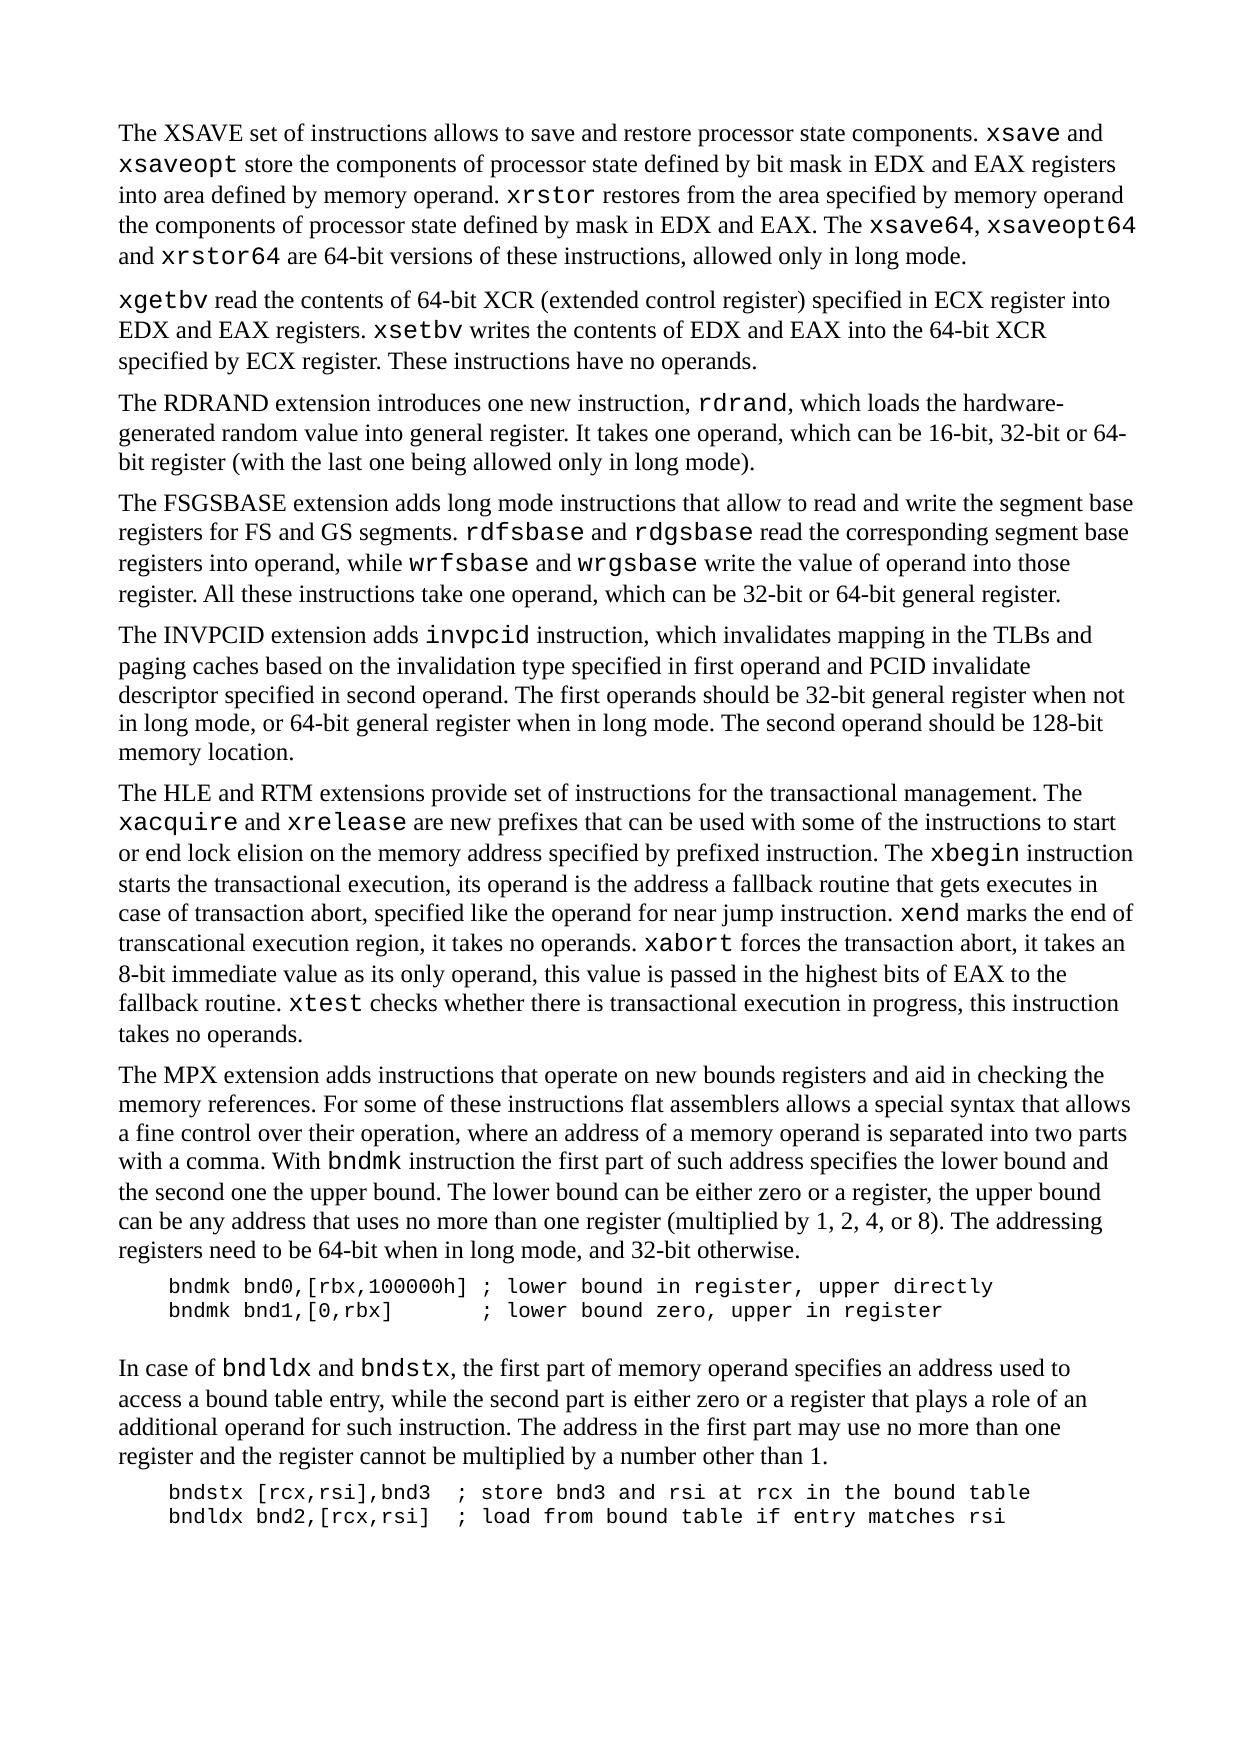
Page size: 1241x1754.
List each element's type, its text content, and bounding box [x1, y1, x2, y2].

text The FSGSBASE extension adds long mode instructions that allow to read and write the segment base registers for FS and GS segments. rdfsbase and rdgsbase read the corresponding segment base registers into operand, while wrfsbase and wrgsbase write the value of operand into those register. All these instructions take one operand, which can be 32-bit or 64-bit general register. [118, 488, 1137, 608]
text The HLE and RTM extensions provide set of instructions for the transactional management. The xacquire and xrelease are new prefixes that can be used with some of the instructions to start or end lock elision on the memory address specified by prefixed instruction. The xbegin instruction starts the transactional execution, its operand is the address a fallback routine that gets executes in case of transaction abort, specified like the operand for near jump instruction. xend marks the end of transcational execution region, it takes no operands. xabort forces the transaction abort, it takes an 8-bit immediate value as its only operand, this value is passed in the highest bits of EAX to the fallback routine. xtest checks whether there is transactional execution in progress, this instruction takes no operands. [118, 778, 1137, 1048]
text bndldx bnd2,[rcx,rsi] ; load from bound table if entry matches rsi [118, 1506, 1137, 1530]
text bndmk bnd1,[0,rbx] ; lower bound zero, upper in register [118, 1300, 1137, 1323]
text The INVPCID extension adds invpcid instruction, which invalidates mapping in the TLBs and paging caches based on the invalidation type specified in first operand and PCID invalidate descriptor specified in second operand. The first operands should be 32-bit general register when not in long mode, or 64-bit general register when in long mode. The second operand should be 128-bit memory location. [118, 620, 1137, 766]
text The XSAVE set of instructions allows to save and restore processor state components. xsave and xsaveopt store the components of processor state defined by bit mask in EDX and EAX registers into area defined by memory operand. xrstor restores from the area specified by memory operand the components of processor state defined by mask in EDX and EAX. The xsave64, xsaveopt64 and xrstor64 are 64-bit versions of these instructions, allowed only in long mode. [118, 118, 1137, 272]
text bndmk bnd0,[rbx,100000h] ; lower bound in register, upper directly [118, 1276, 1137, 1300]
text The RDRAND extension introduces one new instruction, rdrand, which loads the hardware-generated random value into general register. It takes one operand, which can be 16-bit, 32-bit or 64-bit register (with the last one being allowed only in long mode). [118, 388, 1137, 476]
text bndstx [rcx,rsi],bnd3 ; store bnd3 and rsi at rcx in the bound table [118, 1482, 1137, 1506]
text The MPX extension adds instructions that operate on new bounds registers and aid in checking the memory references. For some of these instructions flat assemblers allows a special syntax that allows a fine control over their operation, where an address of a memory operand is separated into two parts with a comma. With bndmk instruction the first part of such address specifies the lower bound and the second one the upper bound. The lower bound can be either zero or a register, the upper bound can be any address that uses no more than one register (multiplied by 1, 2, 4, or 8). The addressing registers need to be 64-bit when in long mode, and 32-bit otherwise. [118, 1060, 1137, 1263]
text In case of bndldx and bndstx, the first part of memory operand specifies an address used to access a bound table entry, while the second part is either zero or a register that plays a role of an additional operand for such instruction. The address in the first part may use no more than one register and the register cannot be multiplied by a number other than 1. [118, 1353, 1137, 1470]
text xgetbv read the contents of 64-bit XCR (extended control register) specified in ECX register into EDX and EAX registers. xsetbv writes the contents of EDX and EAX into the 64-bit XCR specified by ECX register. These instructions have no operands. [118, 285, 1137, 375]
